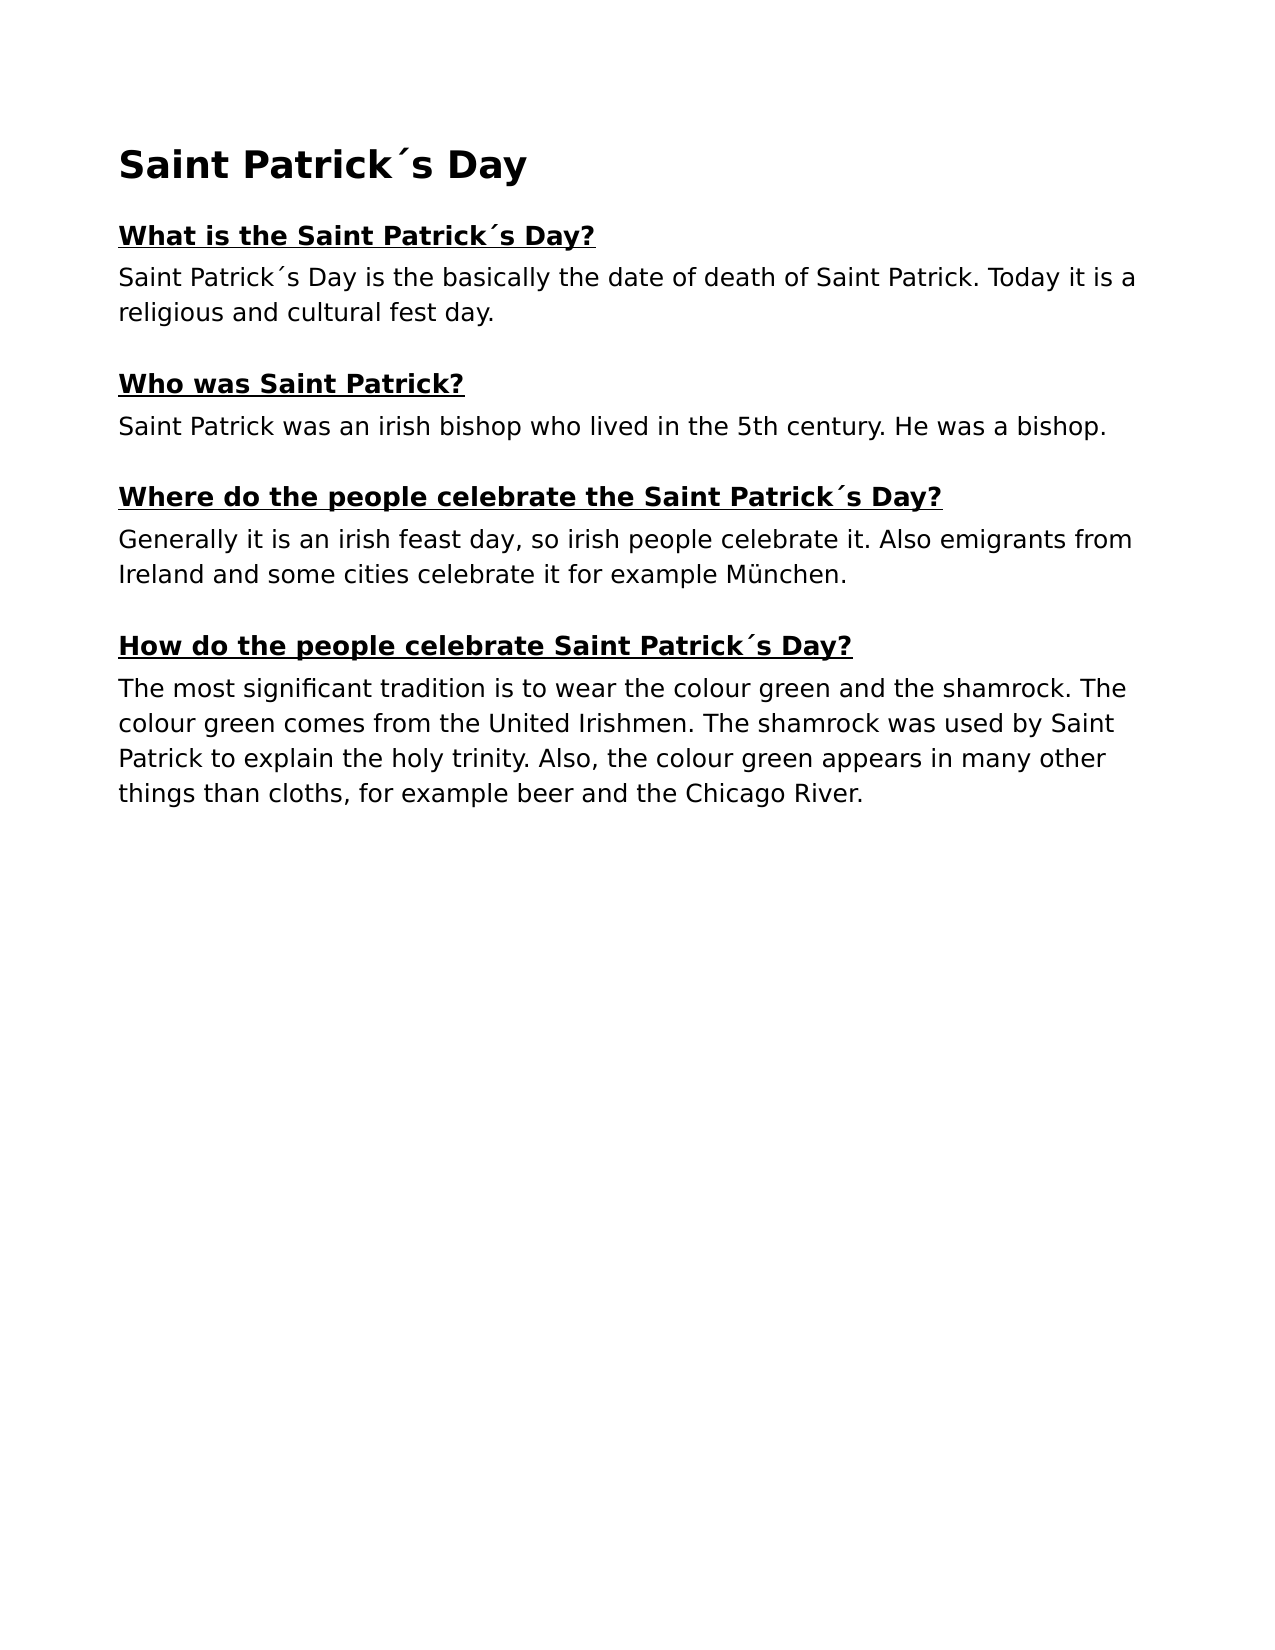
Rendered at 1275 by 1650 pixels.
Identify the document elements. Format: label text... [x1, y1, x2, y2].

text Saint Patrick´s Day is the basically the date of death of Saint Patrick. Today it is a religious and cultural fest day. [118, 264, 1157, 328]
text Generally it is an irish feast day, so irish people celebrate it. Also emigrants from Ireland and some cities celebrate it for example München. [118, 526, 1157, 590]
subtitle Who was Saint Patrick? [118, 369, 1157, 399]
text Saint Patrick was an irish bishop who lived in the 5th century. He was a bishop. [118, 412, 1157, 441]
subtitle Saint Patrick´s Day [118, 143, 1157, 187]
text The most significant tradition is to wear the colour green and the shamrock. The colour green comes from the United Irishmen. The shamrock was used by Saint Patrick to explain the holy trinity. Also, the colour green appears in many other things than cloths, for example beer and the Chicago River. [118, 674, 1157, 808]
subtitle What is the Saint Patrick´s Day? [118, 221, 1157, 251]
subtitle How do the people celebrate Saint Patrick´s Day? [118, 631, 1157, 661]
subtitle Where do the people celebrate the Saint Patrick´s Day? [118, 482, 1157, 513]
